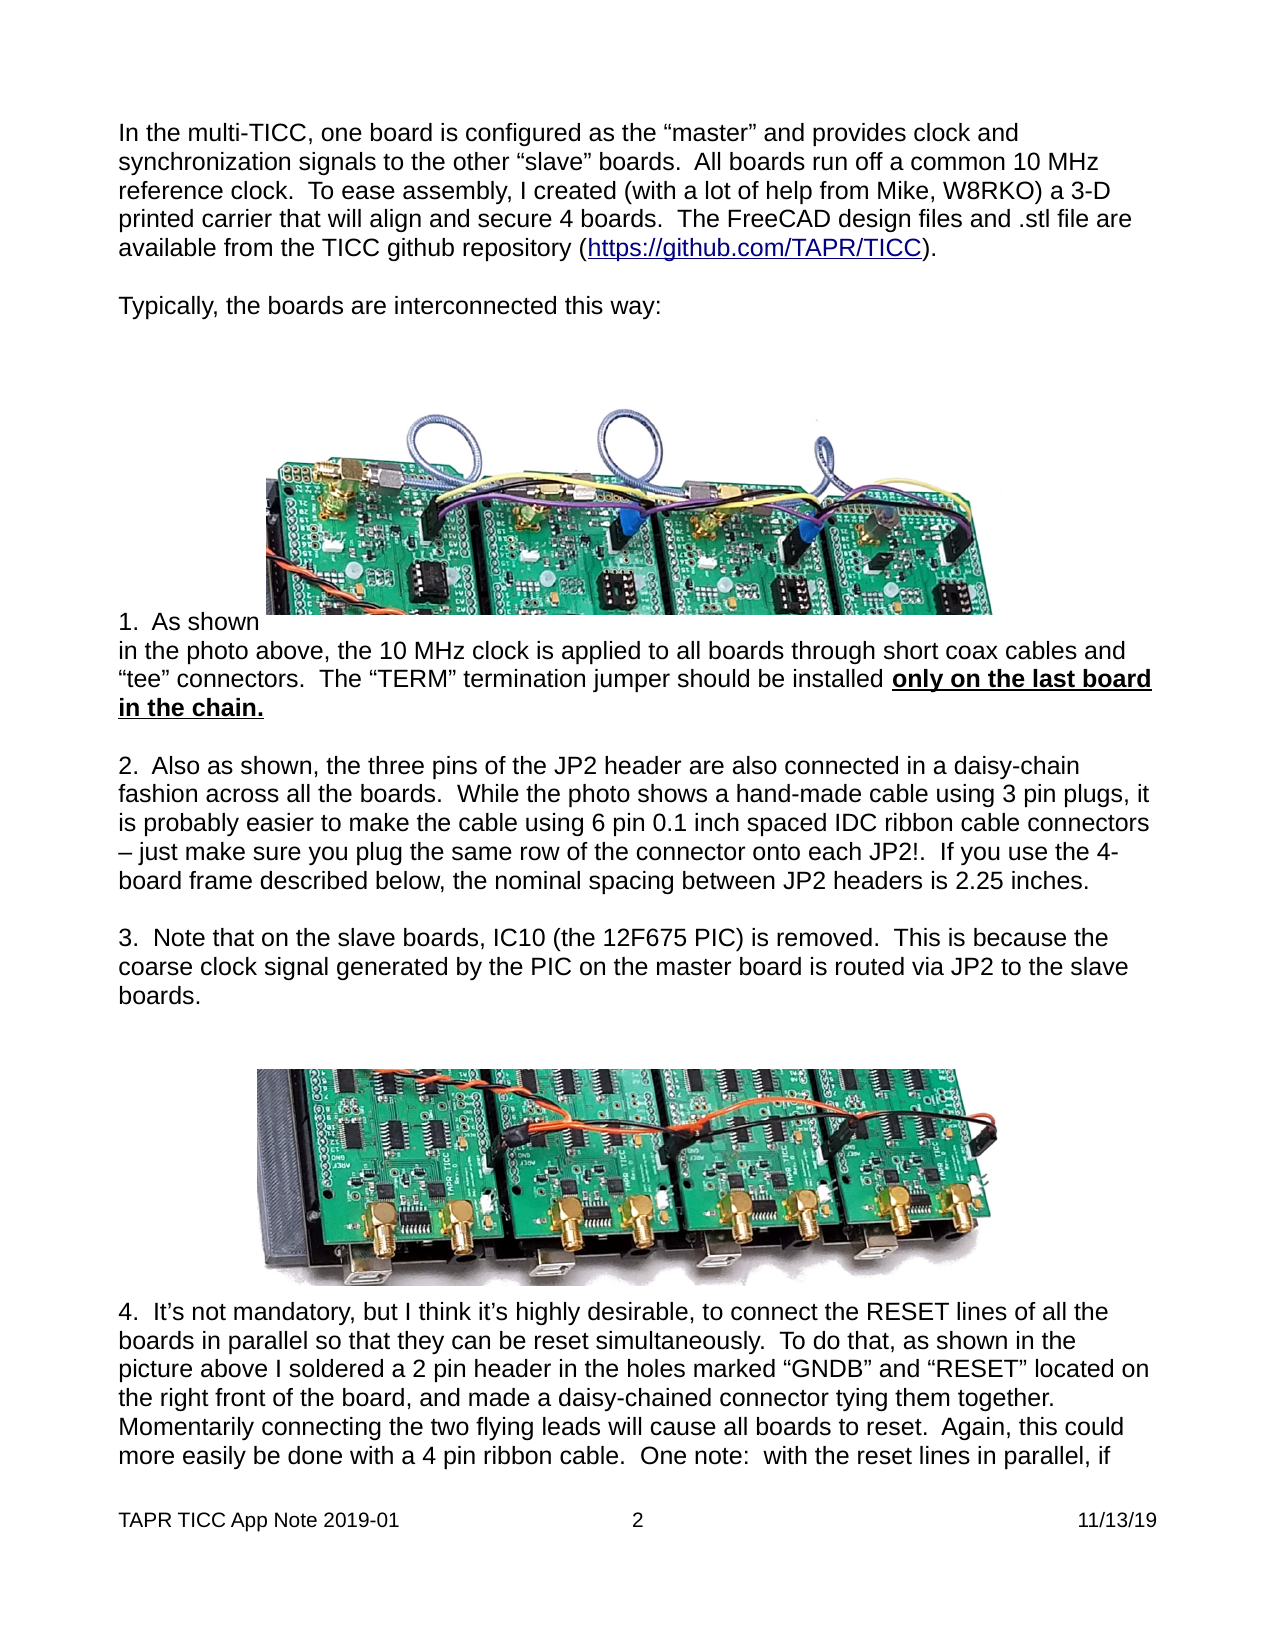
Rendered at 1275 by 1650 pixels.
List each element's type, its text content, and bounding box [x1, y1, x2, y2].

text Typically, the boards are interconnected this way: [118, 291, 1157, 319]
text 2. Also as shown, the three pins of the JP2 header are also connected in a daisy-chain fashion across all the boards. While the photo shows a hand-made cable using 3 pin plugs, it is probably easier to make the cable using 6 pin 0.1 inch spaced IDC ribbon cable connectors – just make sure you plug the same row of the connector onto each JP2!. If you use the 4-board frame described below, the nominal spacing between JP2 headers is 2.25 inches. [118, 751, 1157, 894]
text 4. It’s not mandatory, but I think it’s highly desirable, to connect the RESET lines of all the boards in parallel so that they can be reset simultaneously. To do that, as shown in the picture above I soldered a 2 pin header in the holes marked “GNDB” and “RESET” located on the right front of the board, and made a daisy-chained connector tying them together. Momentarily connecting the two flying leads will cause all boards to reset. Again, this could more easily be done with a 4 pin ribbon cable. One note: with the reset lines in parallel, if [118, 1297, 1157, 1469]
picture [257, 1069, 1007, 1286]
text 3. Note that on the slave boards, IC10 (the 12F675 PIC) is removed. This is because the coarse clock signal generated by the PIC on the master board is routed via JP2 to the slave boards. [118, 923, 1157, 1009]
text 1. As shown in the photo above, the 10 MHz clock is applied to all boards through short coax cables and “tee” connectors. The “TERM” termination jumper should be installed only on the last board in the chain. [118, 607, 1157, 722]
picture [266, 396, 1017, 615]
text In the multi-TICC, one board is configured as the “master” and provides clock and synchronization signals to the other “slave” boards. All boards run off a common 10 MHz reference clock. To ease assembly, I created (with a lot of help from Mike, W8RKO) a 3-D printed carrier that will align and secure 4 boards. The FreeCAD design files and .stl file are available from the TICC github repository (https://github.com/TAPR/TICC). [118, 118, 1157, 262]
